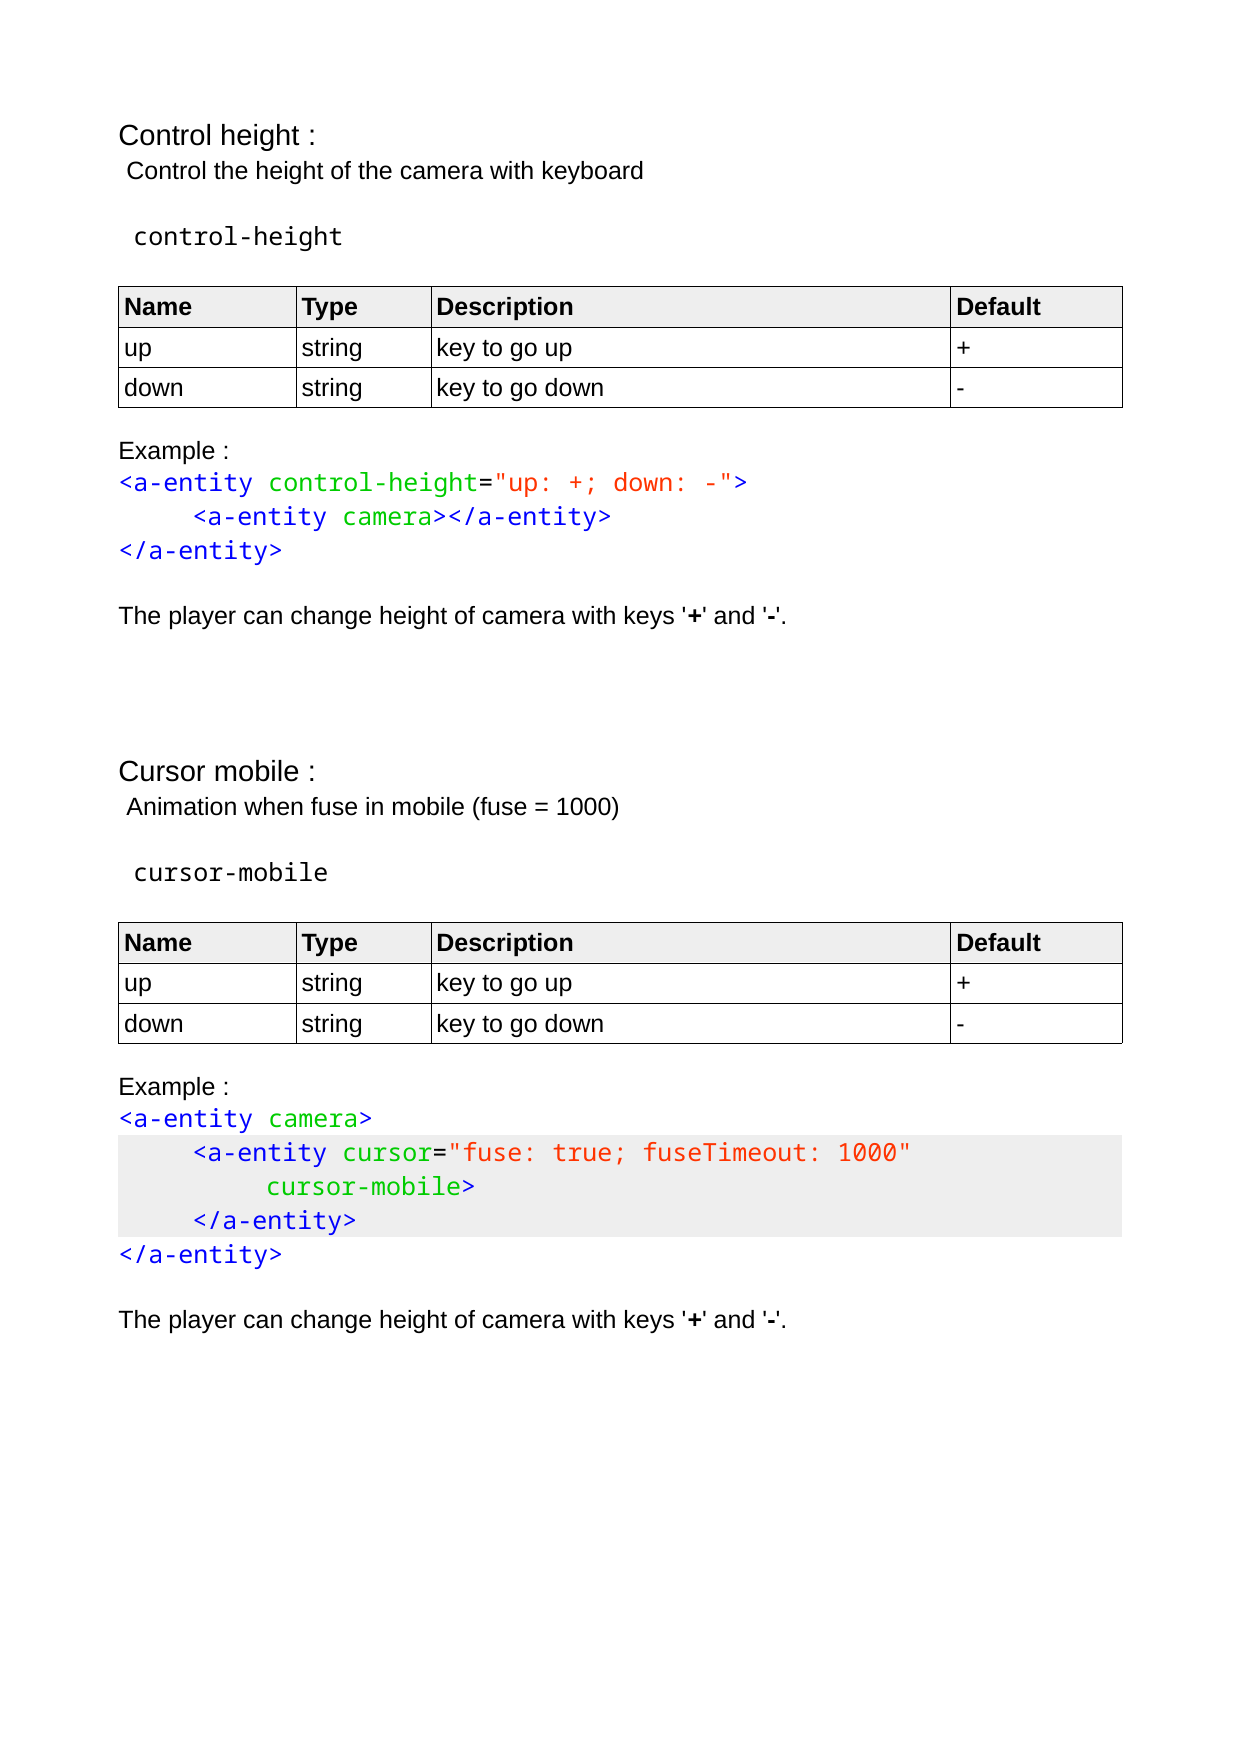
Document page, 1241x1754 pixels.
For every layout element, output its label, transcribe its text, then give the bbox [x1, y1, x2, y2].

table_header Name [119, 287, 296, 327]
table_header Type [297, 287, 431, 327]
text </a-entity> [118, 1203, 1122, 1237]
table_cell string [297, 328, 431, 367]
table_header Default [951, 287, 1122, 327]
table_cell key to go up [432, 328, 950, 367]
text <a-entity control-height="up: +; down: -"> [118, 465, 1122, 499]
table_cell - [951, 368, 1122, 407]
text Example : [118, 1072, 1122, 1101]
table_cell key to go down [432, 368, 950, 407]
table_header Default [951, 923, 1122, 962]
table_cell down [119, 368, 296, 407]
text Control height : [118, 118, 1122, 152]
text <a-entity cursor="fuse: true; fuseTimeout: 1000" [118, 1135, 1122, 1169]
table_cell - [951, 1004, 1122, 1043]
table_cell string [297, 1004, 431, 1043]
table_cell up [119, 964, 296, 1003]
text <a-entity camera> [118, 1101, 1122, 1135]
text Control the height of the camera with keyboard [118, 152, 1122, 185]
table_cell string [297, 368, 431, 407]
text cursor-mobile> [118, 1169, 1122, 1203]
table_cell key to go down [432, 1004, 950, 1043]
text Animation when fuse in mobile (fuse = 1000) [118, 787, 1122, 821]
text <a-entity camera></a-entity> [118, 499, 1122, 533]
table_header Description [432, 287, 950, 327]
text The player can change height of camera with keys '+' and '-'. [118, 601, 1122, 629]
text Cursor mobile : [118, 754, 1122, 787]
text Example : [118, 436, 1122, 465]
table_cell string [297, 964, 431, 1003]
text </a-entity> [118, 1237, 1122, 1271]
table_cell + [951, 964, 1122, 1003]
table_header Name [119, 923, 296, 962]
text The player can change height of camera with keys '+' and '-'. [118, 1304, 1122, 1333]
table_header Type [297, 923, 431, 962]
text </a-entity> [118, 533, 1122, 567]
text cursor-mobile [118, 854, 1122, 889]
text control-height [118, 219, 1122, 253]
table_header Description [432, 923, 950, 962]
table_cell + [951, 328, 1122, 367]
table_cell key to go up [432, 964, 950, 1003]
table_cell up [119, 328, 296, 367]
table_cell down [119, 1004, 296, 1043]
